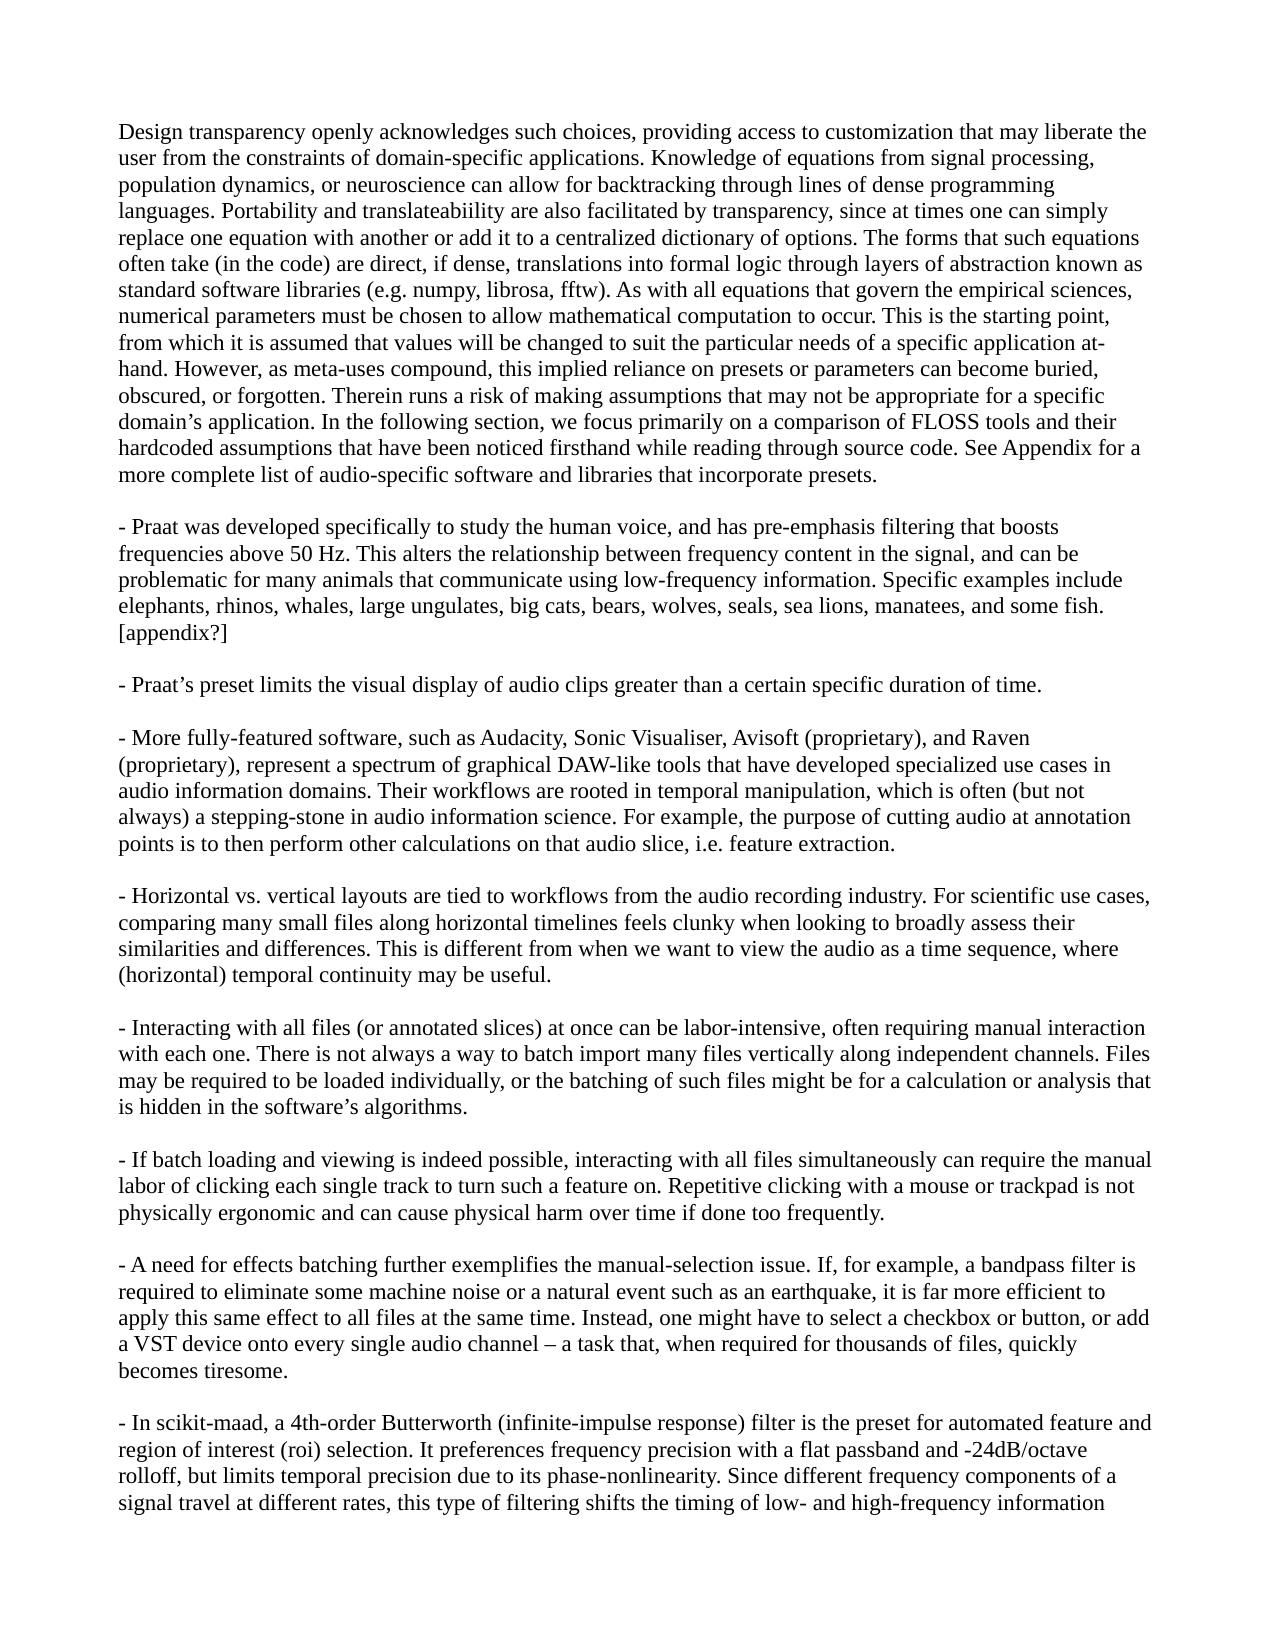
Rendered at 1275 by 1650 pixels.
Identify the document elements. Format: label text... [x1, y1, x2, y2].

text - In scikit-maad, a 4th-order Butterworth (infinite-impulse response) filter is the preset for automated feature and region of interest (roi) selection. It preferences frequency precision with a flat passband and -24dB/octave rolloff, but limits temporal precision due to its phase-nonlinearity. Since different frequency components of a signal travel at different rates, this type of filtering shifts the timing of low- and high-frequency information [118, 1409, 1157, 1515]
text - Praat was developed specifically to study the human voice, and has pre-emphasis filtering that boosts frequencies above 50 Hz. This alters the relationship between frequency content in the signal, and can be problematic for many animals that communicate using low-frequency information. Specific examples include elephants, rhinos, whales, large ungulates, big cats, bears, wolves, seals, sea lions, manatees, and some fish. [appendix?] [118, 513, 1157, 645]
text - Praat’s preset limits the visual display of audio clips greater than a certain specific duration of time. [118, 672, 1157, 698]
text - More fully-featured software, such as Audacity, Sonic Visualiser, Avisoft (proprietary), and Raven (proprietary), represent a spectrum of graphical DAW-like tools that have developed specialized use cases in audio information domains. Their workflows are rooted in temporal manipulation, which is often (but not always) a stepping-stone in audio information science. For example, the purpose of cutting audio at annotation points is to then perform other calculations on that audio slice, i.e. feature extraction. [118, 724, 1157, 856]
text - Horizontal vs. vertical layouts are tied to workflows from the audio recording industry. For scientific use cases, comparing many small files along horizontal timelines feels clunky when looking to broadly assess their similarities and differences. This is different from when we want to view the audio as a time sequence, where (horizontal) temporal continuity may be useful. [118, 882, 1157, 988]
text - If batch loading and viewing is indeed possible, interacting with all files simultaneously can require the manual labor of clicking each single track to turn such a feature on. Repetitive clicking with a mouse or trackpad is not physically ergonomic and can cause physical harm over time if done too frequently. [118, 1146, 1157, 1225]
text - A need for effects batching further exemplifies the manual-selection issue. If, for example, a bandpass filter is required to eliminate some machine noise or a natural event such as an earthquake, it is far more efficient to apply this same effect to all files at the same time. Instead, one might have to select a checkbox or button, or add a VST device onto every single audio channel – a task that, when required for thousands of files, quickly becomes tiresome. [118, 1251, 1157, 1383]
text Design transparency openly acknowledges such choices, providing access to customization that may liberate the user from the constraints of domain-specific applications. Knowledge of equations from signal processing, population dynamics, or neuroscience can allow for backtracking through lines of dense programming languages. Portability and translateabiility are also facilitated by transparency, since at times one can simply replace one equation with another or add it to a centralized dictionary of options. The forms that such equations often take (in the code) are direct, if dense, translations into formal logic through layers of abstraction known as standard software libraries (e.g. numpy, librosa, fftw). As with all equations that govern the empirical sciences, numerical parameters must be chosen to allow mathematical computation to occur. This is the starting point, from which it is assumed that values will be changed to suit the particular needs of a specific application at-hand. However, as meta-uses compound, this implied reliance on presets or parameters can become buried, obscured, or forgotten. Therein runs a risk of making assumptions that may not be appropriate for a specific domain’s application. In the following section, we focus primarily on a comparison of FLOSS tools and their hardcoded assumptions that have been noticed firsthand while reading through source code. See Appendix for a more complete list of audio-specific software and libraries that incorporate presets. [118, 118, 1157, 487]
text - Interacting with all files (or annotated slices) at once can be labor-intensive, often requiring manual interaction with each one. There is not always a way to batch import many files vertically along independent channels. Files may be required to be loaded individually, or the batching of such files might be for a calculation or analysis that is hidden in the software’s algorithms. [118, 1014, 1157, 1119]
